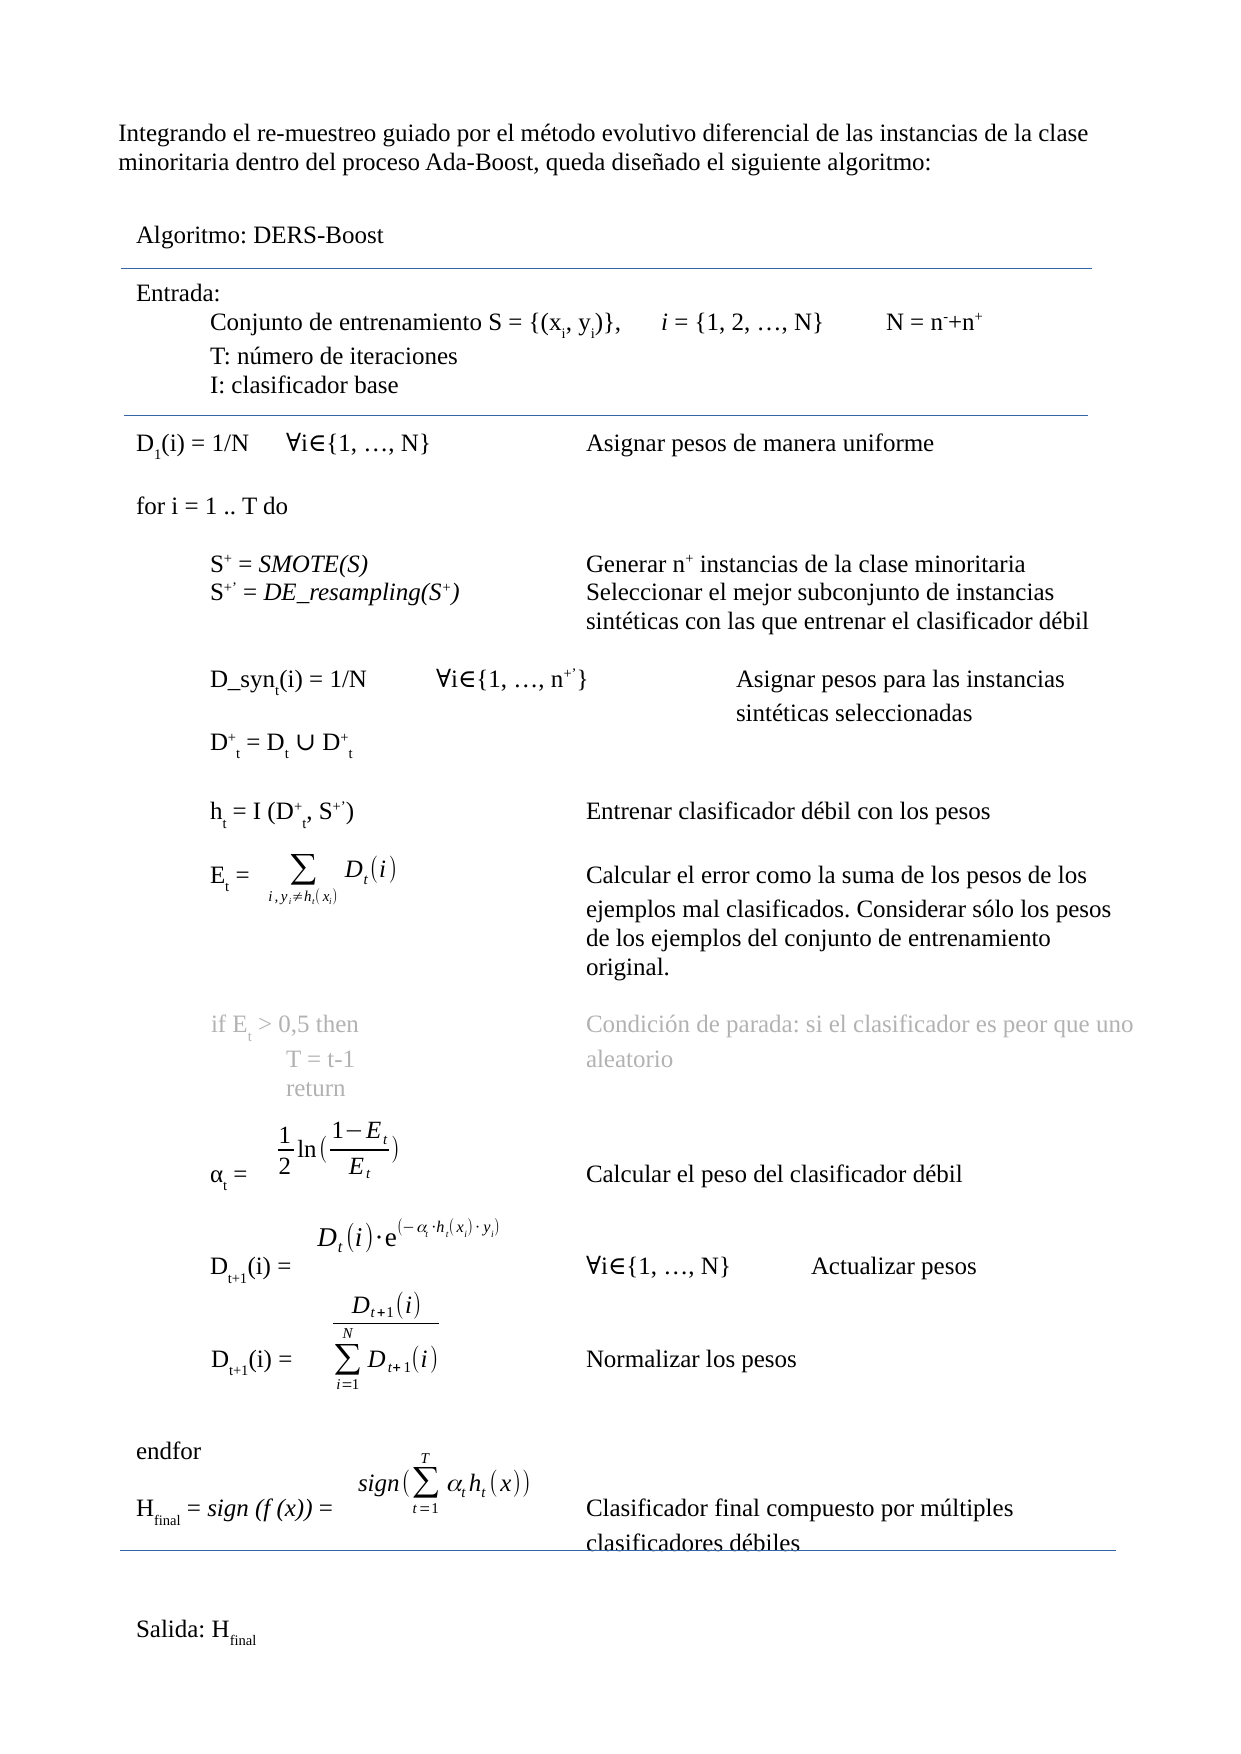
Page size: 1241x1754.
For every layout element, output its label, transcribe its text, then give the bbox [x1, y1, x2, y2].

text Integrando el re-muestreo guiado por el método evolutivo diferencial de las instancias de la clase minoritaria dentro del proceso Ada-Boost, queda diseñado el siguiente algoritmo: [118, 118, 1122, 176]
